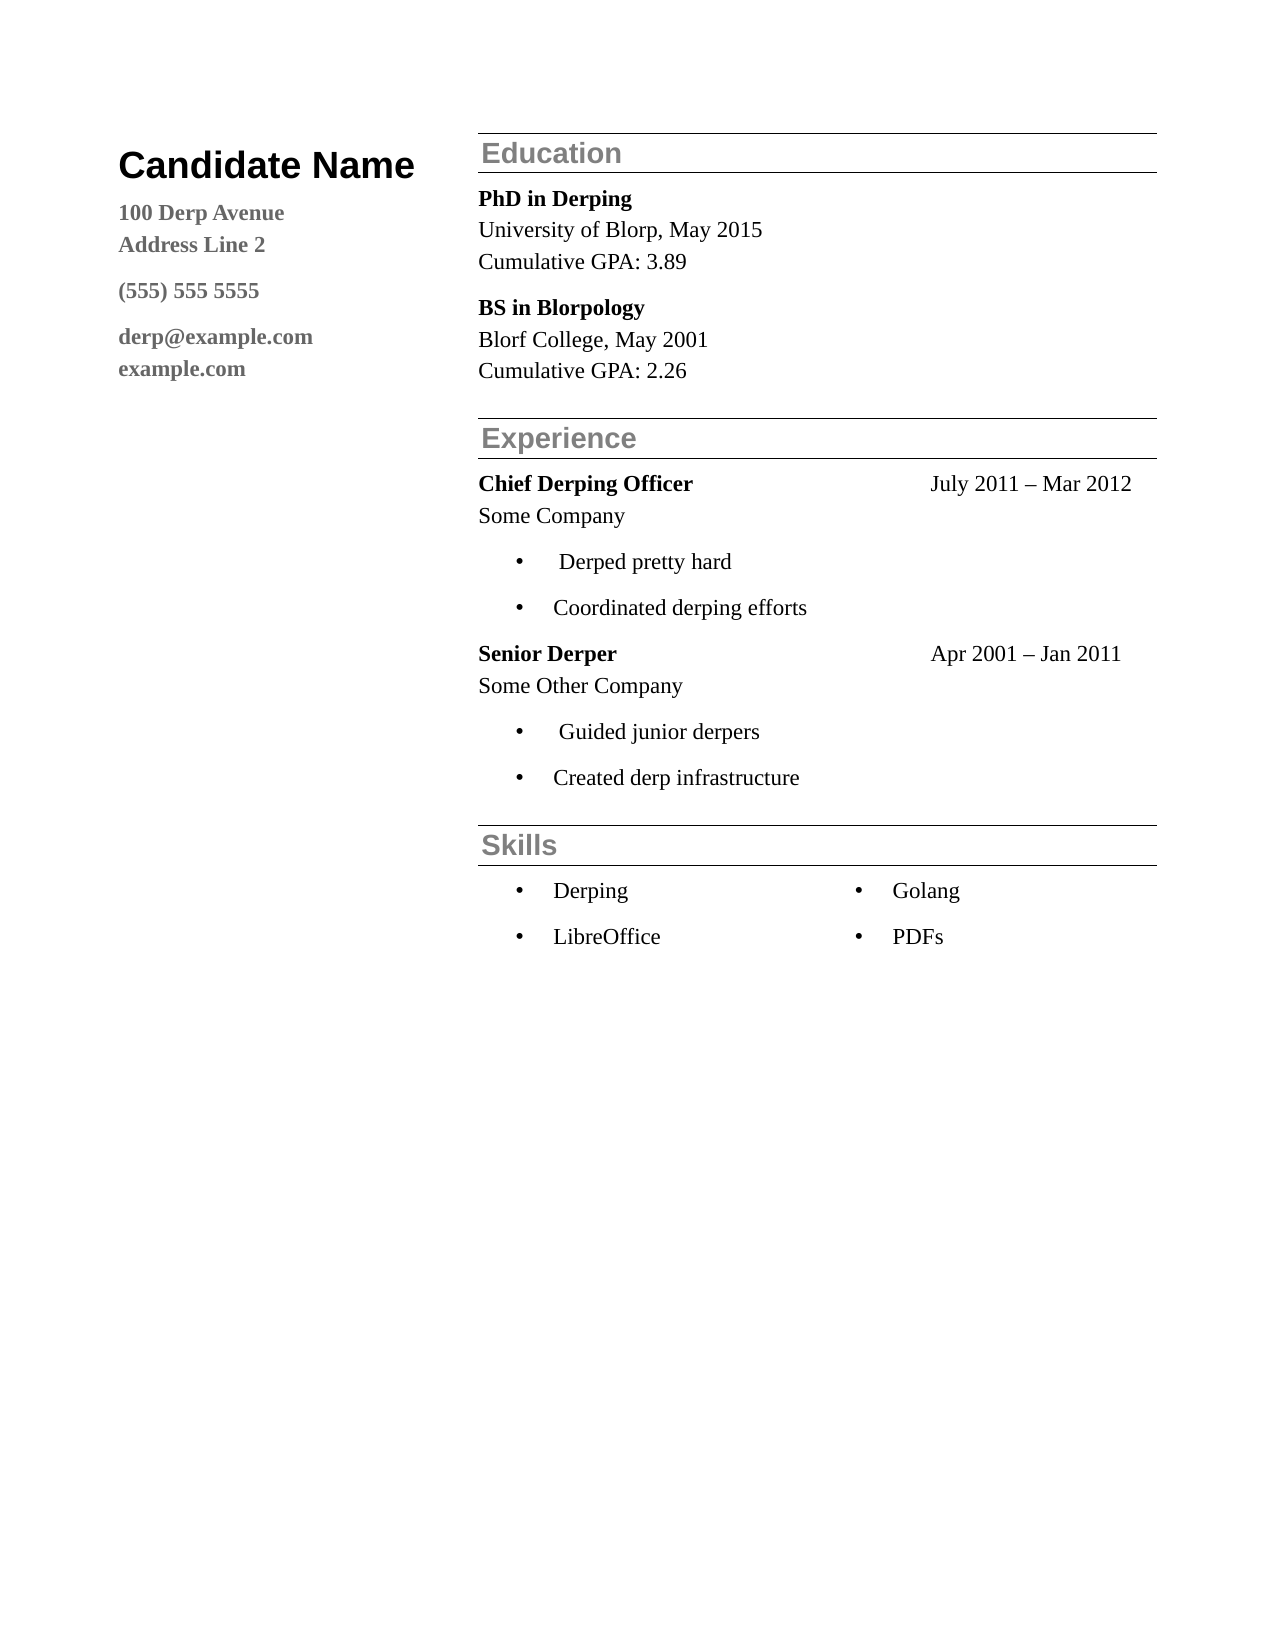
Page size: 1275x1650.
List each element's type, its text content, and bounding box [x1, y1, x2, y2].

list LibreOffice [516, 923, 817, 950]
text 100 Derp Avenue Address Line 2 [118, 199, 478, 257]
text Chief Derping Officer Some Company [478, 470, 930, 528]
list Guided junior derpers [516, 718, 1157, 744]
text July 2011 – Mar 2012 [930, 470, 1157, 497]
list Created derp infrastructure [516, 764, 1157, 791]
subtitle Candidate Name [118, 143, 478, 187]
list Golang [855, 877, 1157, 904]
list Derping [516, 877, 817, 904]
list Derped pretty hard [516, 548, 1157, 574]
text PhD in Derping University of Blorp, May 2015 Cumulative GPA: 3.89 [478, 185, 1157, 274]
subtitle Skills [478, 826, 1157, 865]
list PDFs [855, 923, 1157, 950]
text (555) 555 5555 [118, 277, 478, 303]
text BS in Blorpology Blorf College, May 2001 Cumulative GPA: 2.26 [478, 294, 1157, 384]
text Apr 2001 – Jan 2011 [930, 640, 1157, 667]
subtitle Education [478, 134, 1157, 172]
text derp@example.com example.com [118, 323, 478, 381]
list Coordinated derping efforts [516, 594, 1157, 621]
subtitle Experience [478, 419, 1157, 458]
text Senior Derper Some Other Company [478, 640, 930, 698]
